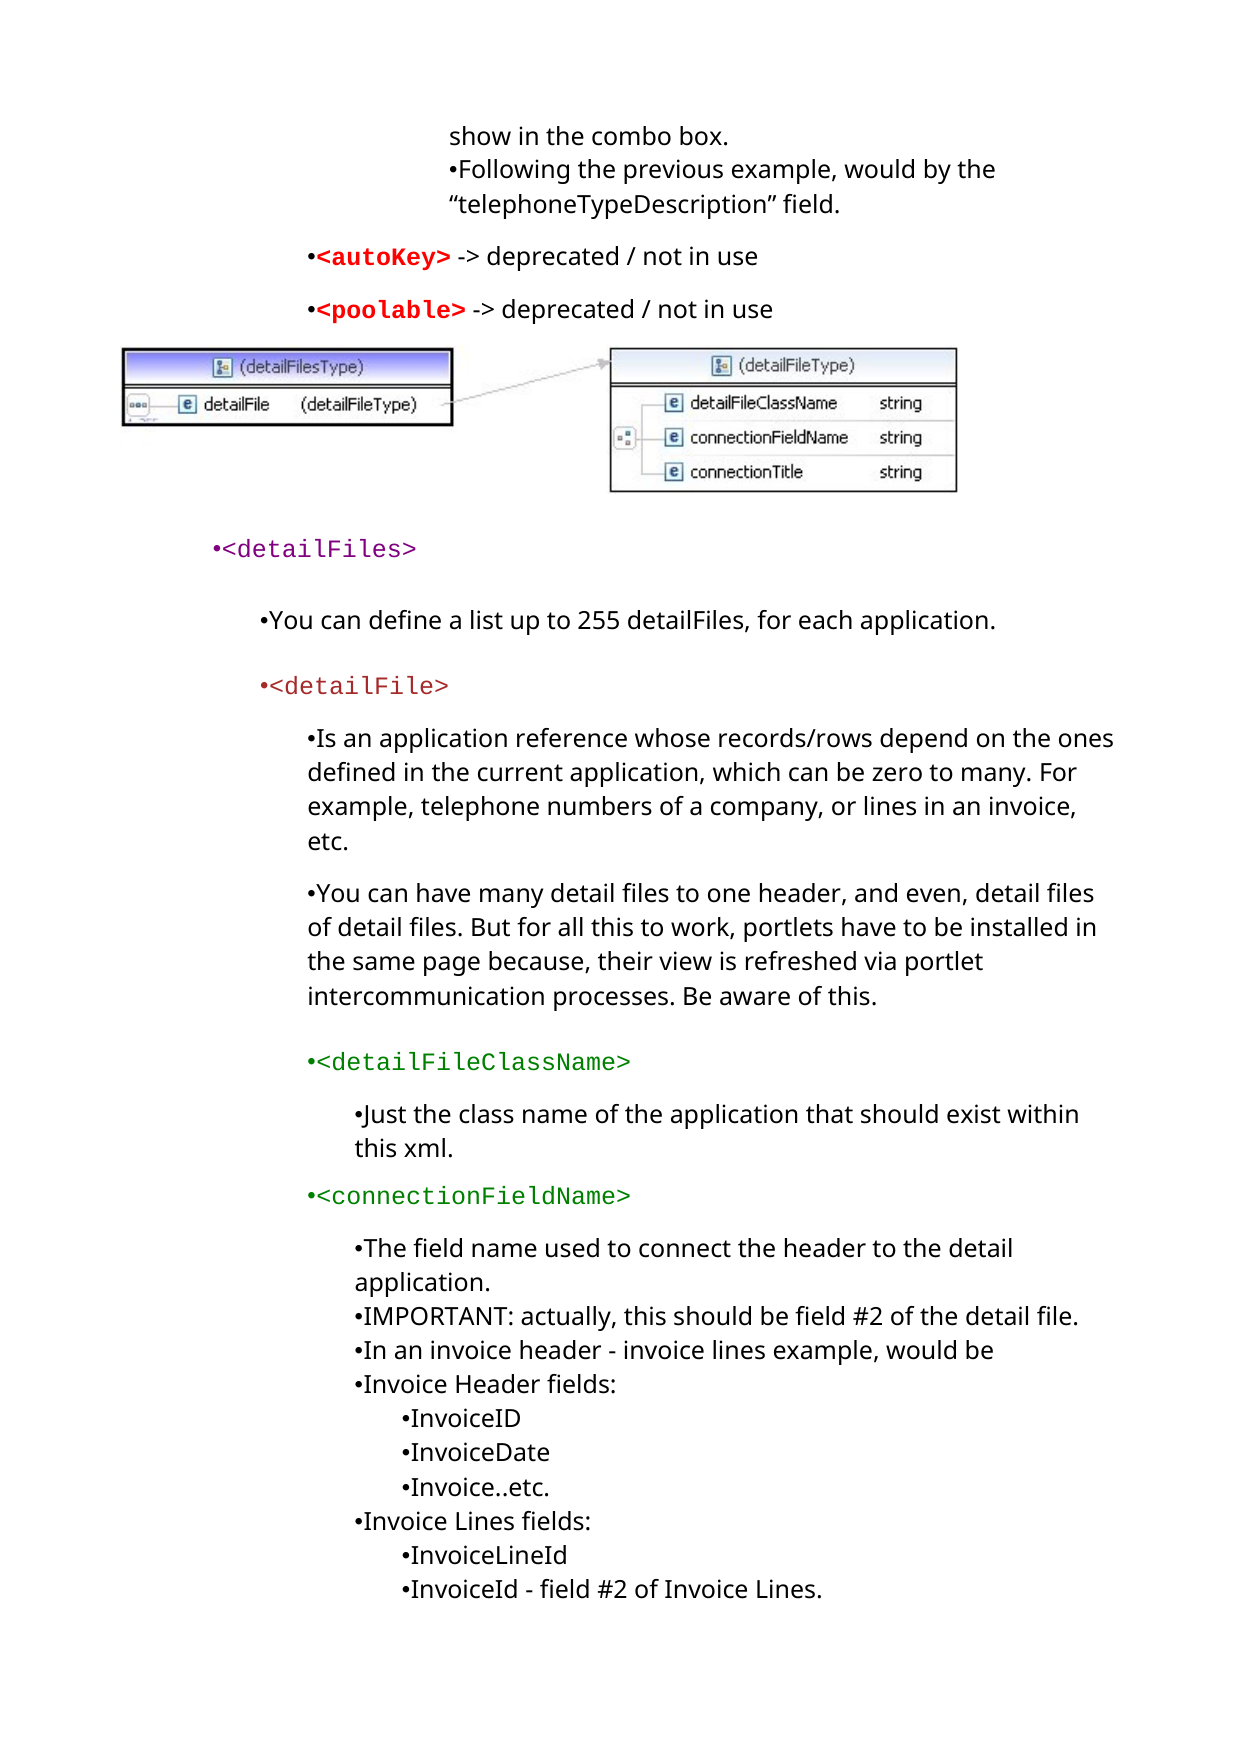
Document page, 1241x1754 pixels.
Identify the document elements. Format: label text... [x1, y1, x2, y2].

list Just the class name of the application that should exist within this xml. [118, 1097, 1122, 1165]
list <detailFileClassName> [118, 1050, 1122, 1078]
list <detailFile> [118, 674, 1122, 702]
list <detailFiles> [118, 536, 1122, 565]
list InvoiceId - field #2 of Invoice Lines. [118, 1571, 1122, 1605]
list IMPORTANT: actually, this should be field #2 of the detail file. [118, 1299, 1122, 1333]
list Invoice..etc. [118, 1469, 1122, 1503]
list You can define a list up to 255 detailFiles, for each application. [118, 602, 1122, 636]
list <connectionFieldName> [118, 1184, 1122, 1212]
list InvoiceID [118, 1401, 1122, 1435]
list The field name used to connect the header to the detail application. [118, 1231, 1122, 1299]
list Is an application reference whose records/rows depend on the ones defined in the current application, which can be zero to many. For example, telephone numbers of a company, or lines in an invoice, etc. [118, 721, 1122, 857]
list InvoiceLineId [118, 1537, 1122, 1571]
list <poolable> -> deprecated / not in use [118, 292, 1122, 326]
list In an invoice header - invoice lines example, would be [118, 1333, 1122, 1367]
list <autoKey> -> deprecated / not in use [118, 239, 1122, 273]
list Invoice Lines fields: [118, 1503, 1122, 1537]
list show in the combo box. [118, 118, 1122, 152]
list You can have many detail files to one header, and even, detail files of detail files. But for all this to work, portlets have to be installed in the same page because, their view is refreshed via portlet intercommunication processes. Be aware of this. [118, 876, 1122, 1012]
list Invoice Header fields: [118, 1367, 1122, 1401]
list Following the previous example, would by the “telephoneTypeDescription” field. [118, 152, 1122, 220]
list InvoiceDate [118, 1435, 1122, 1469]
